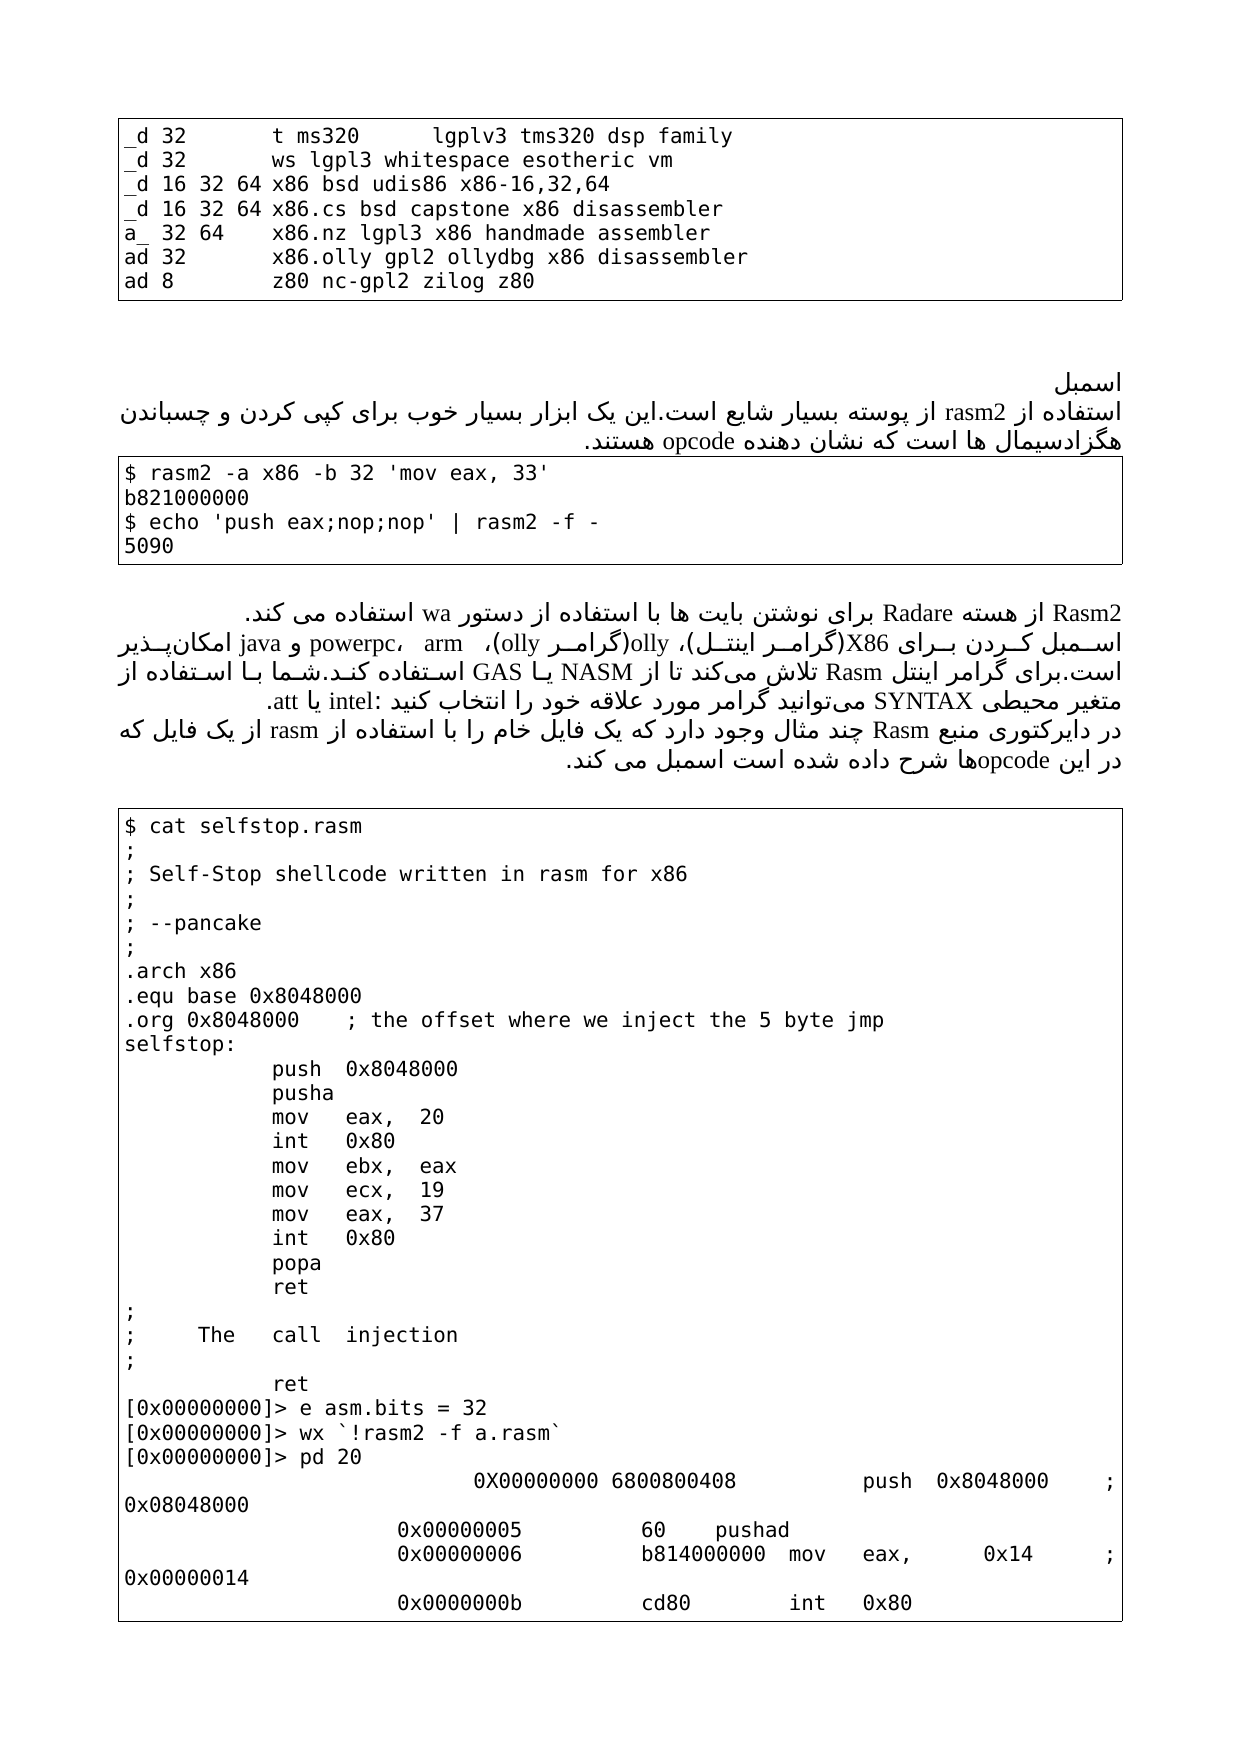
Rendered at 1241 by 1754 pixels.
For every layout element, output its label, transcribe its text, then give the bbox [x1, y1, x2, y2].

table_header $ cat selfstop.rasm ; ; Self-Stop shellcode written in rasm for x86 ; ; --pancake ; .arch x86 .equ base 0x8048000 .org 0x8048000 ; the offset where we inject the 5 byte jmp selfstop: push 0x8048000 pusha mov eax, 20 int 0x80 mov ebx, eax mov ecx, 19 mov eax, 37 int 0x80 popa ret ; ; The call injection ; ret [0x00000000]> e asm.bits = 32 [0x00000000]> wx `!rasm2 -f a.rasm` [0x00000000]> pd 20 0X00000000 6800800408 push 0x8048000 ; 0x08048000 0x00000005 60 pushad 0x00000006 b814000000 mov eax, 0x14 ; 0x00000014 0x0000000b cd80 int 0x80 [119, 809, 1122, 1621]
text اسمبل کردن برای X86(گرامر اینتل)، olly(گرامر olly)، powerpc، arm و java امکان‌پذیر است.برای گرامر اینتل Rasm تلاش می‌کند تا از NASM یا GAS استفاده کند.شما با استفاده از متغیر محیطی SYNTAX می‌توانید گرامر مورد علاقه خود را انتخاب کنید :intel یا att. [118, 628, 1122, 715]
text اسمبل [118, 368, 1122, 397]
text Rasm2 از هسته Radare برای نوشتن بایت ها با استفاده از دستور wa استفاده می کند. [118, 598, 1122, 628]
text استفاده از rasm2 از پوسته بسیار شایع است.این یک ابزار بسیار خوب برای کپی کردن و چسباندن هگزادسیمال ها است که نشان دهنده opcode هستند. [118, 397, 1122, 456]
table_header $ rasm2 -a x86 -b 32 'mov eax, 33' b821000000 $ echo 'push eax;nop;nop' | rasm2 -f - 5090 [119, 457, 1122, 564]
text در دایرکتوری منبع Rasm چند مثال وجود دارد که یک فایل خام را با استفاده از rasm از یک فایل که در این opcodeها شرح داده شده است اسمبل می کند. [118, 715, 1122, 774]
table_header _d 32 t ms320 lgplv3 tms320 dsp family _d 32 ws lgpl3 whitespace esotheric vm _d 16 32 64 x86 bsd udis86 x86-16,32,64 _d 16 32 64 x86.cs bsd capstone x86 disassembler a_ 32 64 x86.nz lgpl3 x86 handmade assembler ad 32 x86.olly gpl2 ollydbg x86 disassembler ad 8 z80 nc-gpl2 zilog z80 [119, 119, 1122, 299]
